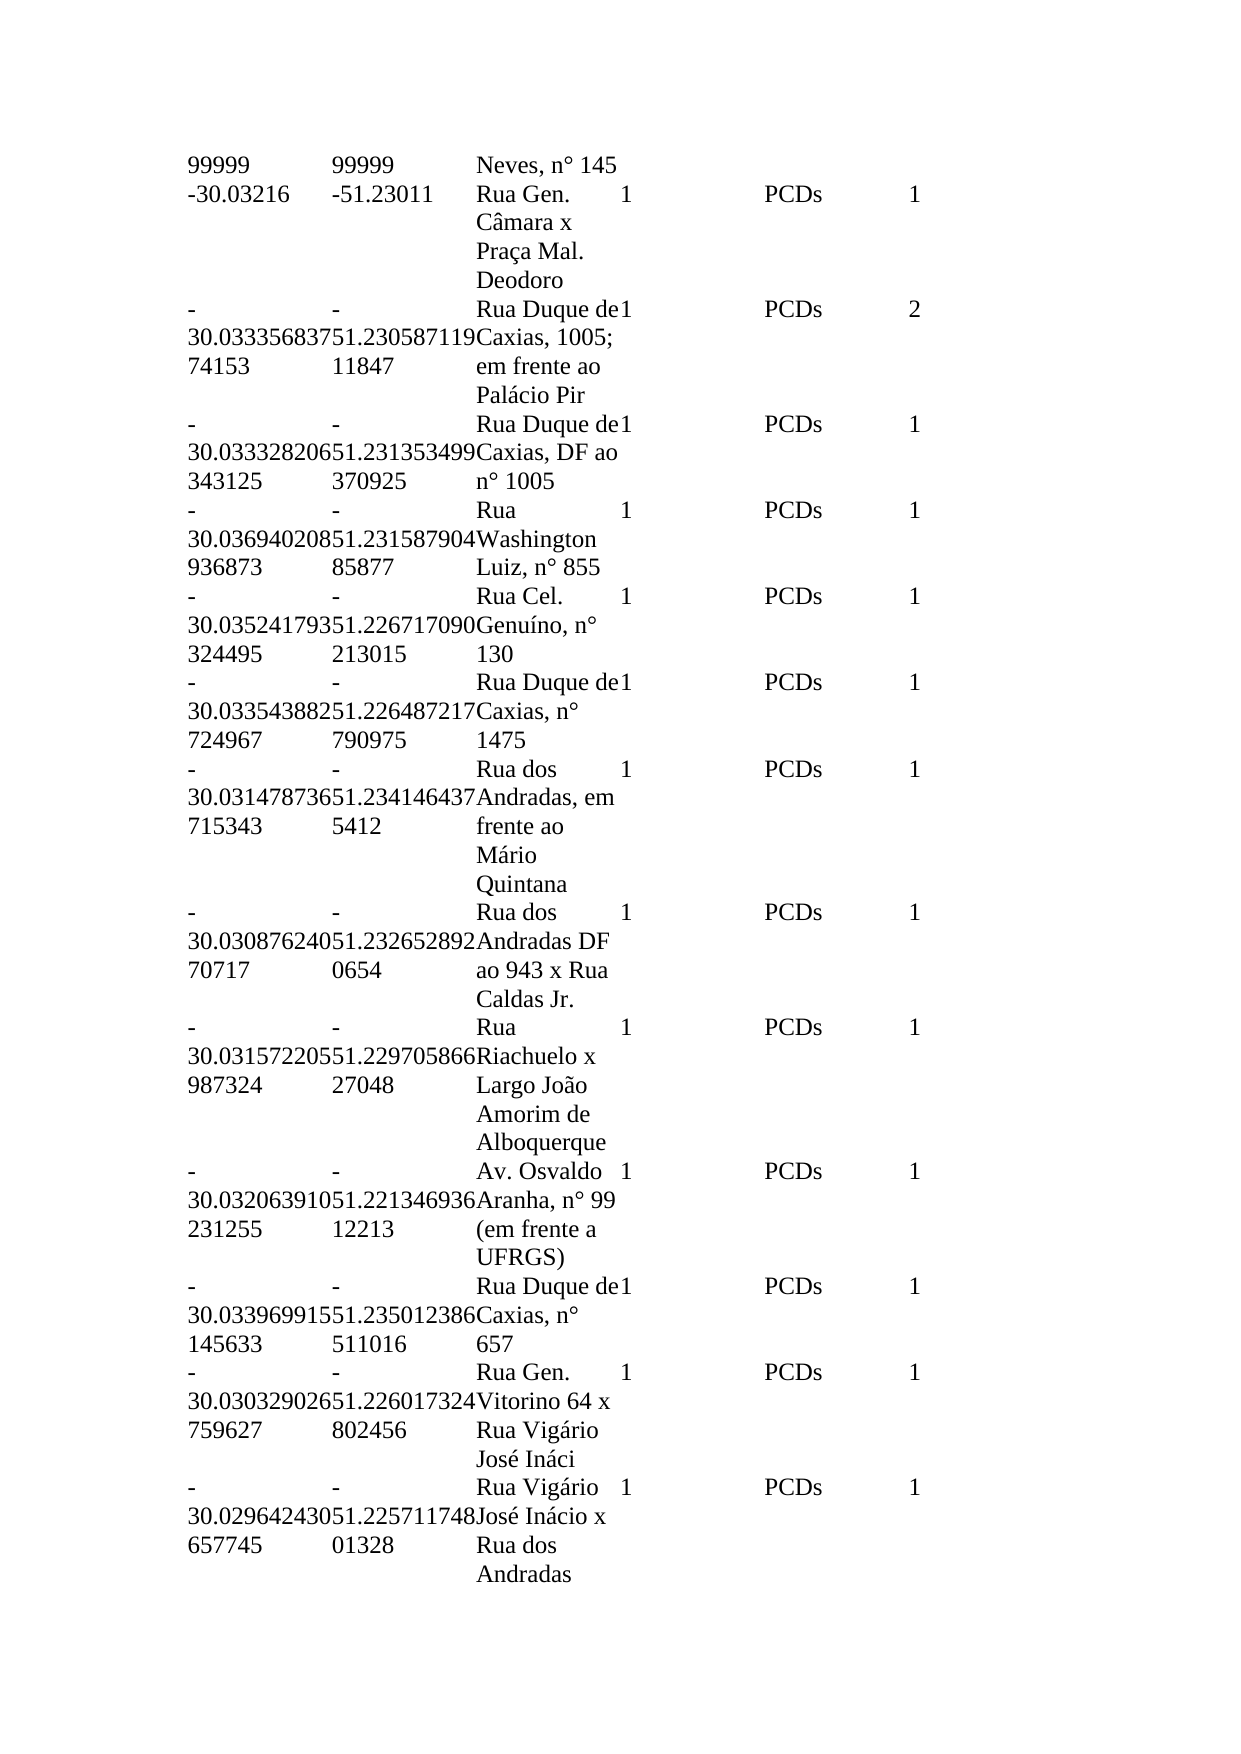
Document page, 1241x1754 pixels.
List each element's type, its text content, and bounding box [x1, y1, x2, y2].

table_cell -30.033328206343125 [188, 409, 332, 495]
table_cell -51.22571174801328 [332, 1473, 476, 1587]
table_cell Rua Cel. Genuíno, n° 130 [476, 581, 620, 667]
table_cell 1 [908, 1473, 1053, 1587]
table_cell 1 [620, 1156, 764, 1271]
table_cell -30.033969915145633 [188, 1271, 332, 1357]
table_cell 1 [620, 898, 764, 1012]
table_cell Rua Duque de Caxias, 1005; em frente ao Palácio Pir [476, 294, 620, 409]
table_cell 1 [620, 1271, 764, 1357]
table_cell 1 [908, 898, 1053, 1012]
table_cell PCDs [764, 1271, 908, 1357]
table_cell PCDs [764, 1013, 908, 1156]
table_cell -30.029642430657745 [188, 1473, 332, 1587]
table_cell -51.226717090213015 [332, 581, 476, 667]
table_cell [908, 150, 1053, 179]
table_cell Rua Vigário José Inácio x Rua dos Andradas [476, 1473, 620, 1587]
table_cell -30.031572205987324 [188, 1013, 332, 1156]
table_cell -30.032063910231255 [188, 1156, 332, 1271]
table_cell -30.03335683774153 [188, 294, 332, 409]
table_cell -51.22970586627048 [332, 1013, 476, 1156]
table_cell -51.231353499370925 [332, 409, 476, 495]
table_cell 99999 [188, 150, 332, 179]
table_cell 1 [908, 495, 1053, 581]
table_cell Rua Riachuelo x Largo João Amorim de Alboquerque [476, 1013, 620, 1156]
table_cell 1 [908, 1358, 1053, 1472]
table_cell Rua Duque de Caxias, n° 1475 [476, 668, 620, 754]
table_cell Av. Osvaldo Aranha, n° 99 (em frente a UFRGS) [476, 1156, 620, 1271]
table_cell 1 [908, 754, 1053, 897]
table_cell 1 [908, 409, 1053, 495]
table_cell -30.030329026759627 [188, 1358, 332, 1472]
table_cell -51.23011 [332, 179, 476, 294]
table_cell -30.035241793324495 [188, 581, 332, 667]
table_cell PCDs [764, 898, 908, 1012]
table_cell 1 [908, 668, 1053, 754]
table_cell Rua Gen. Câmara x Praça Mal. Deodoro [476, 179, 620, 294]
table_cell 1 [620, 1473, 764, 1587]
table_cell -30.036940208936873 [188, 495, 332, 581]
table_cell Rua dos Andradas, em frente ao Mário Quintana [476, 754, 620, 897]
table_cell PCDs [764, 668, 908, 754]
table_cell 1 [620, 409, 764, 495]
table_cell 1 [908, 1013, 1053, 1156]
table_cell 1 [620, 1358, 764, 1472]
table_cell -51.226487217790975 [332, 668, 476, 754]
table_cell PCDs [764, 179, 908, 294]
table_cell -30.033543882724967 [188, 668, 332, 754]
table_cell Neves, n° 145 [476, 150, 620, 179]
table_cell Rua Washington Luiz, n° 855 [476, 495, 620, 581]
table_cell 1 [620, 754, 764, 897]
table_cell 1 [620, 668, 764, 754]
table_cell [620, 150, 764, 179]
table_cell -51.235012386511016 [332, 1271, 476, 1357]
table_cell 1 [620, 1013, 764, 1156]
table_cell PCDs [764, 1473, 908, 1587]
table_cell -51.226017324802456 [332, 1358, 476, 1472]
table_cell Rua Duque de Caxias, n° 657 [476, 1271, 620, 1357]
table_cell 1 [620, 179, 764, 294]
table_cell -30.03216 [188, 179, 332, 294]
table_cell Rua Gen. Vitorino 64 x Rua Vigário José Ináci [476, 1358, 620, 1472]
table_cell 1 [908, 1271, 1053, 1357]
table_cell PCDs [764, 581, 908, 667]
table_cell 1 [908, 179, 1053, 294]
table_cell 99999 [332, 150, 476, 179]
table_cell PCDs [764, 409, 908, 495]
table_cell -51.23158790485877 [332, 495, 476, 581]
table_cell Rua Duque de Caxias, DF ao n° 1005 [476, 409, 620, 495]
table_cell [764, 150, 908, 179]
table_cell -30.03087624070717 [188, 898, 332, 1012]
table_cell PCDs [764, 294, 908, 409]
table_cell PCDs [764, 1156, 908, 1271]
table_cell Rua dos Andradas DF ao 943 x Rua Caldas Jr. [476, 898, 620, 1012]
table_cell 1 [908, 1156, 1053, 1271]
table_cell 1 [620, 495, 764, 581]
table_cell -51.23058711911847 [332, 294, 476, 409]
table_cell 1 [908, 581, 1053, 667]
table_cell -51.22134693612213 [332, 1156, 476, 1271]
table_cell -51.2341464375412 [332, 754, 476, 897]
table_cell 1 [620, 294, 764, 409]
table_cell PCDs [764, 754, 908, 897]
table_cell 2 [908, 294, 1053, 409]
table_cell -30.031478736715343 [188, 754, 332, 897]
table_cell PCDs [764, 495, 908, 581]
table_cell -51.2326528920654 [332, 898, 476, 1012]
table_cell PCDs [764, 1358, 908, 1472]
table_cell 1 [620, 581, 764, 667]
